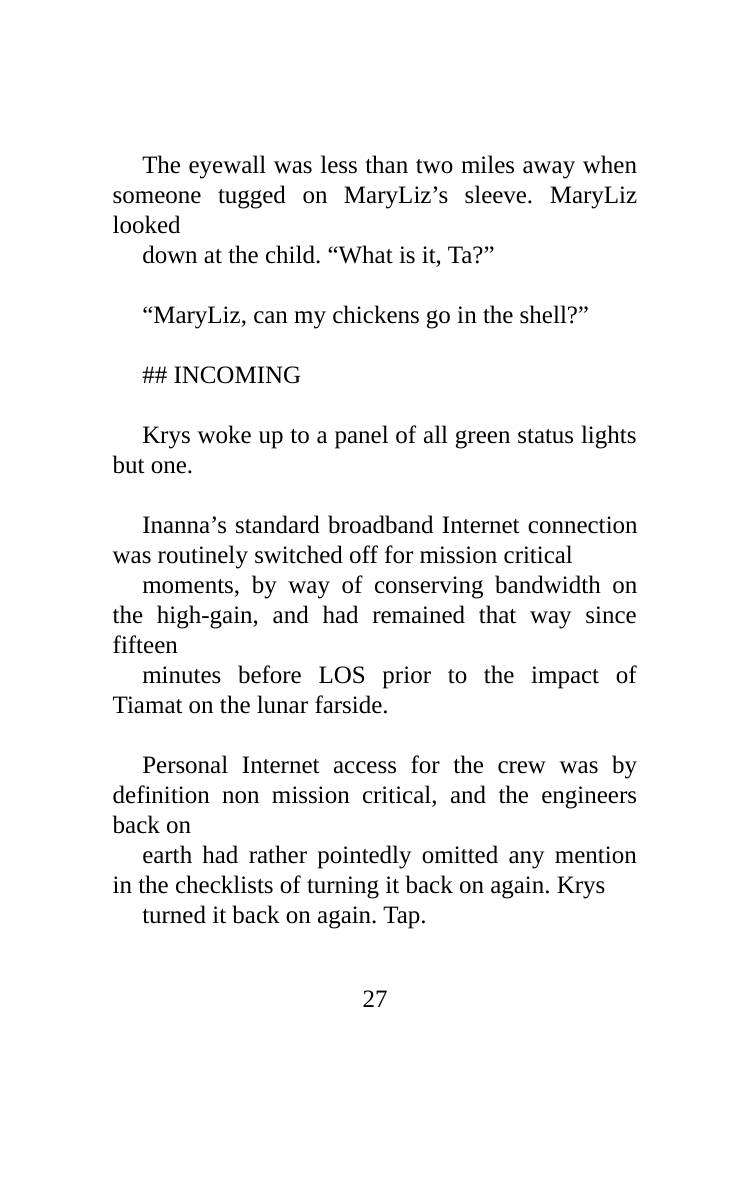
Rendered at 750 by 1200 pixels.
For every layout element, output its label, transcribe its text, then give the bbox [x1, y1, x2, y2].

text ## INCOMING [112, 360, 637, 390]
text moments, by way of conserving bandwidth on the high-gain, and had remained that way since fifteen [112, 570, 637, 660]
text Personal Internet access for the crew was by definition non mission critical, and the engineers back on [112, 750, 637, 840]
text Inanna’s standard broadband Internet connection was routinely switched off for mission critical [112, 510, 637, 570]
text Krys woke up to a panel of all green status lights but one. [112, 420, 637, 480]
text “MaryLiz, can my chickens go in the shell?” [112, 300, 637, 330]
text down at the child. “What is it, Ta?” [112, 240, 637, 270]
text earth had rather pointedly omitted any mention in the checklists of turning it back on again. Krys [112, 840, 637, 900]
text The eyewall was less than two miles away when someone tugged on MaryLiz’s sleeve. MaryLiz looked [112, 150, 637, 240]
text turned it back on again. Tap. [112, 900, 637, 930]
text minutes before LOS prior to the impact of Tiamat on the lunar farside. [112, 660, 637, 720]
